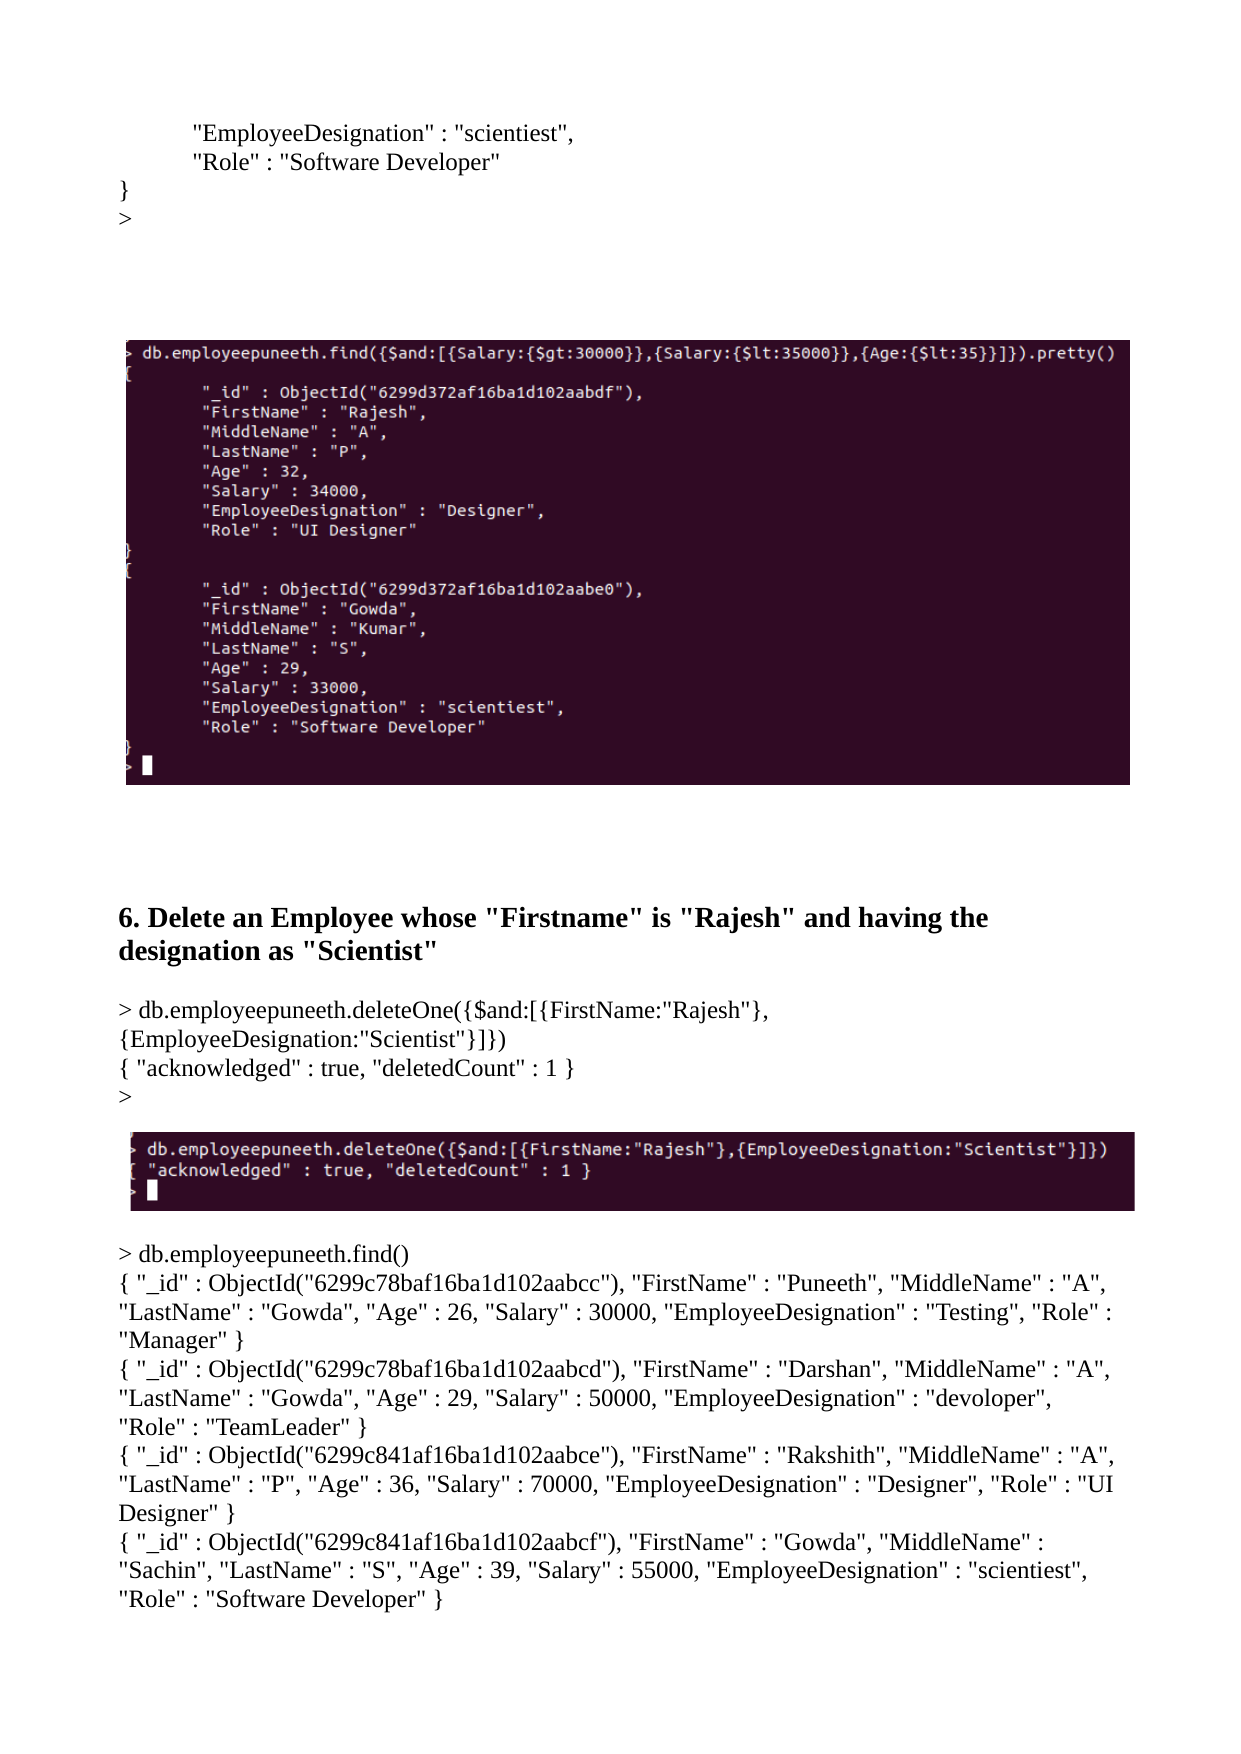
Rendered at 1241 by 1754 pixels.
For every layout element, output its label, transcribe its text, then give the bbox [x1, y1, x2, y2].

picture [126, 340, 1130, 785]
text { "acknowledged" : true, "deletedCount" : 1 } [118, 1053, 1122, 1082]
text > db.employeepuneeth.deleteOne({$and:[{FirstName:"Rajesh"},{EmployeeDesignation:"Scientist"}]}) [118, 996, 1122, 1053]
text { "_id" : ObjectId("6299c78baf16ba1d102aabcd"), "FirstName" : "Darshan", "MiddleName" : "A", "LastName" : "Gowda", "Age" : 29, "Salary" : 50000, "EmployeeDesignation" : "devoloper", "Role" : "TeamLeader" } [118, 1354, 1122, 1440]
text > [118, 204, 1122, 233]
picture [130, 1132, 1135, 1211]
text > db.employeepuneeth.find() [118, 1239, 1122, 1268]
text { "_id" : ObjectId("6299c78baf16ba1d102aabcc"), "FirstName" : "Puneeth", "MiddleName" : "A", "LastName" : "Gowda", "Age" : 26, "Salary" : 30000, "EmployeeDesignation" : "Testing", "Role" : "Manager" } [118, 1268, 1122, 1354]
text 6. Delete an Employee whose "Firstname" is "Rajesh" and having the designation as "Scientist" [118, 900, 1122, 967]
text "Role" : "Software Developer" [118, 147, 1122, 176]
text } [118, 176, 1122, 204]
text { "_id" : ObjectId("6299c841af16ba1d102aabce"), "FirstName" : "Rakshith", "MiddleName" : "A", "LastName" : "P", "Age" : 36, "Salary" : 70000, "EmployeeDesignation" : "Designer", "Role" : "UI Designer" } [118, 1440, 1122, 1527]
text > [118, 1082, 1122, 1111]
text { "_id" : ObjectId("6299c841af16ba1d102aabcf"), "FirstName" : "Gowda", "MiddleName" : "Sachin", "LastName" : "S", "Age" : 39, "Salary" : 55000, "EmployeeDesignation" : "scientiest", "Role" : "Software Developer" } [118, 1527, 1122, 1613]
text "EmployeeDesignation" : "scientiest", [118, 118, 1122, 147]
